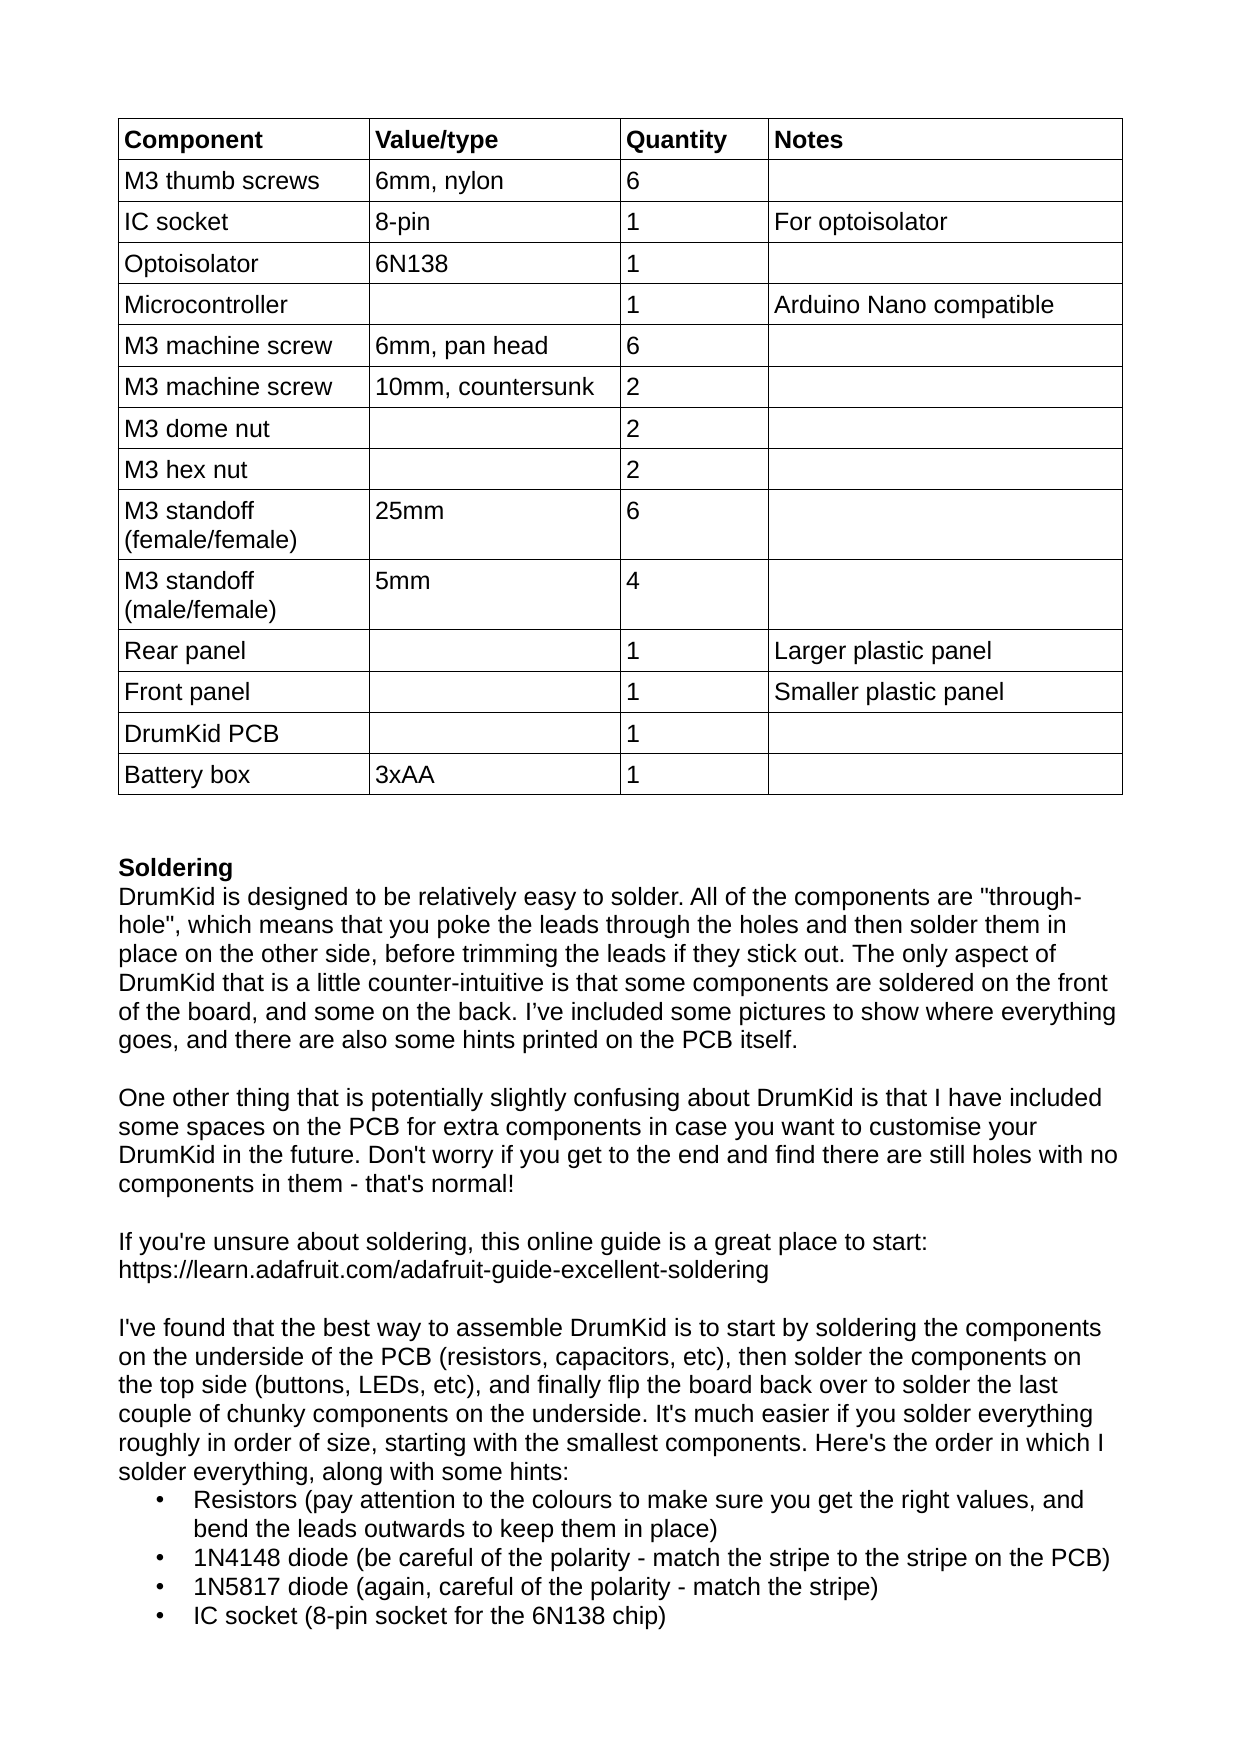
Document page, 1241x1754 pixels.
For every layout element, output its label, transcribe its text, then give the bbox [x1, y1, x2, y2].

table_cell DrumKid PCB [119, 713, 369, 753]
table_cell [370, 408, 620, 448]
table_cell [769, 325, 1122, 366]
table_header Quantity [621, 119, 768, 159]
table_cell 1 [621, 754, 768, 794]
table_cell 25mm [370, 490, 620, 559]
table_cell 1 [621, 202, 768, 242]
text DrumKid is designed to be relatively easy to solder. All of the components are "through-hole", which means that you poke the leads through the holes and then solder them in place on the other side, before trimming the leads if they stick out. The only aspect of DrumKid that is a little counter-intuitive is that some components are soldered on the front of the board, and some on the back. I’ve included some pictures to show where everything goes, and there are also some hints printed on the PCB itself. [118, 882, 1122, 1054]
table_cell 6 [621, 490, 768, 559]
table_cell Arduino Nano compatible [769, 284, 1122, 324]
table_cell 6mm, pan head [370, 325, 620, 366]
table_header Component [119, 119, 369, 159]
table_cell [370, 713, 620, 753]
text I've found that the best way to assemble DrumKid is to start by soldering the components on the underside of the PCB (resistors, capacitors, etc), then solder the components on the top side (buttons, LEDs, etc), and finally flip the board back over to solder the last couple of chunky components on the underside. It's much easier if you solder everything roughly in order of size, starting with the smallest components. Here's the order in which I solder everything, along with some hints: [118, 1313, 1122, 1485]
table_cell Larger plastic panel [769, 630, 1122, 671]
table_cell [769, 490, 1122, 559]
table_cell Optoisolator [119, 243, 369, 283]
table_cell 5mm [370, 560, 620, 629]
table_cell [769, 560, 1122, 629]
table_cell M3 standoff (male/female) [119, 560, 369, 629]
table_cell M3 dome nut [119, 408, 369, 448]
text One other thing that is potentially slightly confusing about DrumKid is that I have included some spaces on the PCB for extra components in case you want to customise your DrumKid in the future. Don't worry if you get to the end and find there are still holes with no components in them - that's normal! [118, 1083, 1122, 1198]
table_cell [769, 408, 1122, 448]
list IC socket (8-pin socket for the 6N138 chip) [156, 1601, 1122, 1629]
table_cell 3xAA [370, 754, 620, 794]
list Resistors (pay attention to the colours to make sure you get the right values, and bend the leads outwards to keep them in place) [156, 1485, 1122, 1543]
table_cell Rear panel [119, 630, 369, 671]
table_cell 6mm, nylon [370, 160, 620, 201]
table_cell [769, 713, 1122, 753]
table_cell M3 machine screw [119, 367, 369, 407]
table_cell 2 [621, 367, 768, 407]
table_cell 10mm, countersunk [370, 367, 620, 407]
table_cell 1 [621, 672, 768, 712]
table_cell IC socket [119, 202, 369, 242]
table_header Notes [769, 119, 1122, 159]
table_cell [370, 630, 620, 671]
table_cell M3 hex nut [119, 449, 369, 489]
table_cell Battery box [119, 754, 369, 794]
table_cell [769, 243, 1122, 283]
table_cell Microcontroller [119, 284, 369, 324]
table_cell Front panel [119, 672, 369, 712]
table_cell 1 [621, 284, 768, 324]
table_cell [370, 449, 620, 489]
table_cell 6 [621, 160, 768, 201]
list 1N4148 diode (be careful of the polarity - match the stripe to the stripe on the PCB) [156, 1543, 1122, 1572]
table_cell M3 machine screw [119, 325, 369, 366]
table_cell 2 [621, 408, 768, 448]
table_cell [769, 449, 1122, 489]
table_cell 8-pin [370, 202, 620, 242]
table_cell Smaller plastic panel [769, 672, 1122, 712]
table_cell 1 [621, 713, 768, 753]
table_cell 2 [621, 449, 768, 489]
table_cell For optoisolator [769, 202, 1122, 242]
table_cell 4 [621, 560, 768, 629]
table_cell [769, 367, 1122, 407]
text If you're unsure about soldering, this online guide is a great place to start: https://learn.adafruit.com/adafruit-guide-excellent-soldering [118, 1227, 1122, 1284]
table_cell [769, 754, 1122, 794]
table_cell 1 [621, 243, 768, 283]
table_cell [370, 284, 620, 324]
table_cell [370, 672, 620, 712]
table_cell 6N138 [370, 243, 620, 283]
list 1N5817 diode (again, careful of the polarity - match the stripe) [156, 1572, 1122, 1601]
table_cell 6 [621, 325, 768, 366]
table_cell [769, 160, 1122, 201]
table_cell M3 standoff (female/female) [119, 490, 369, 559]
table_cell M3 thumb screws [119, 160, 369, 201]
table_cell 1 [621, 630, 768, 671]
text Soldering [118, 853, 1122, 882]
table_header Value/type [370, 119, 620, 159]
